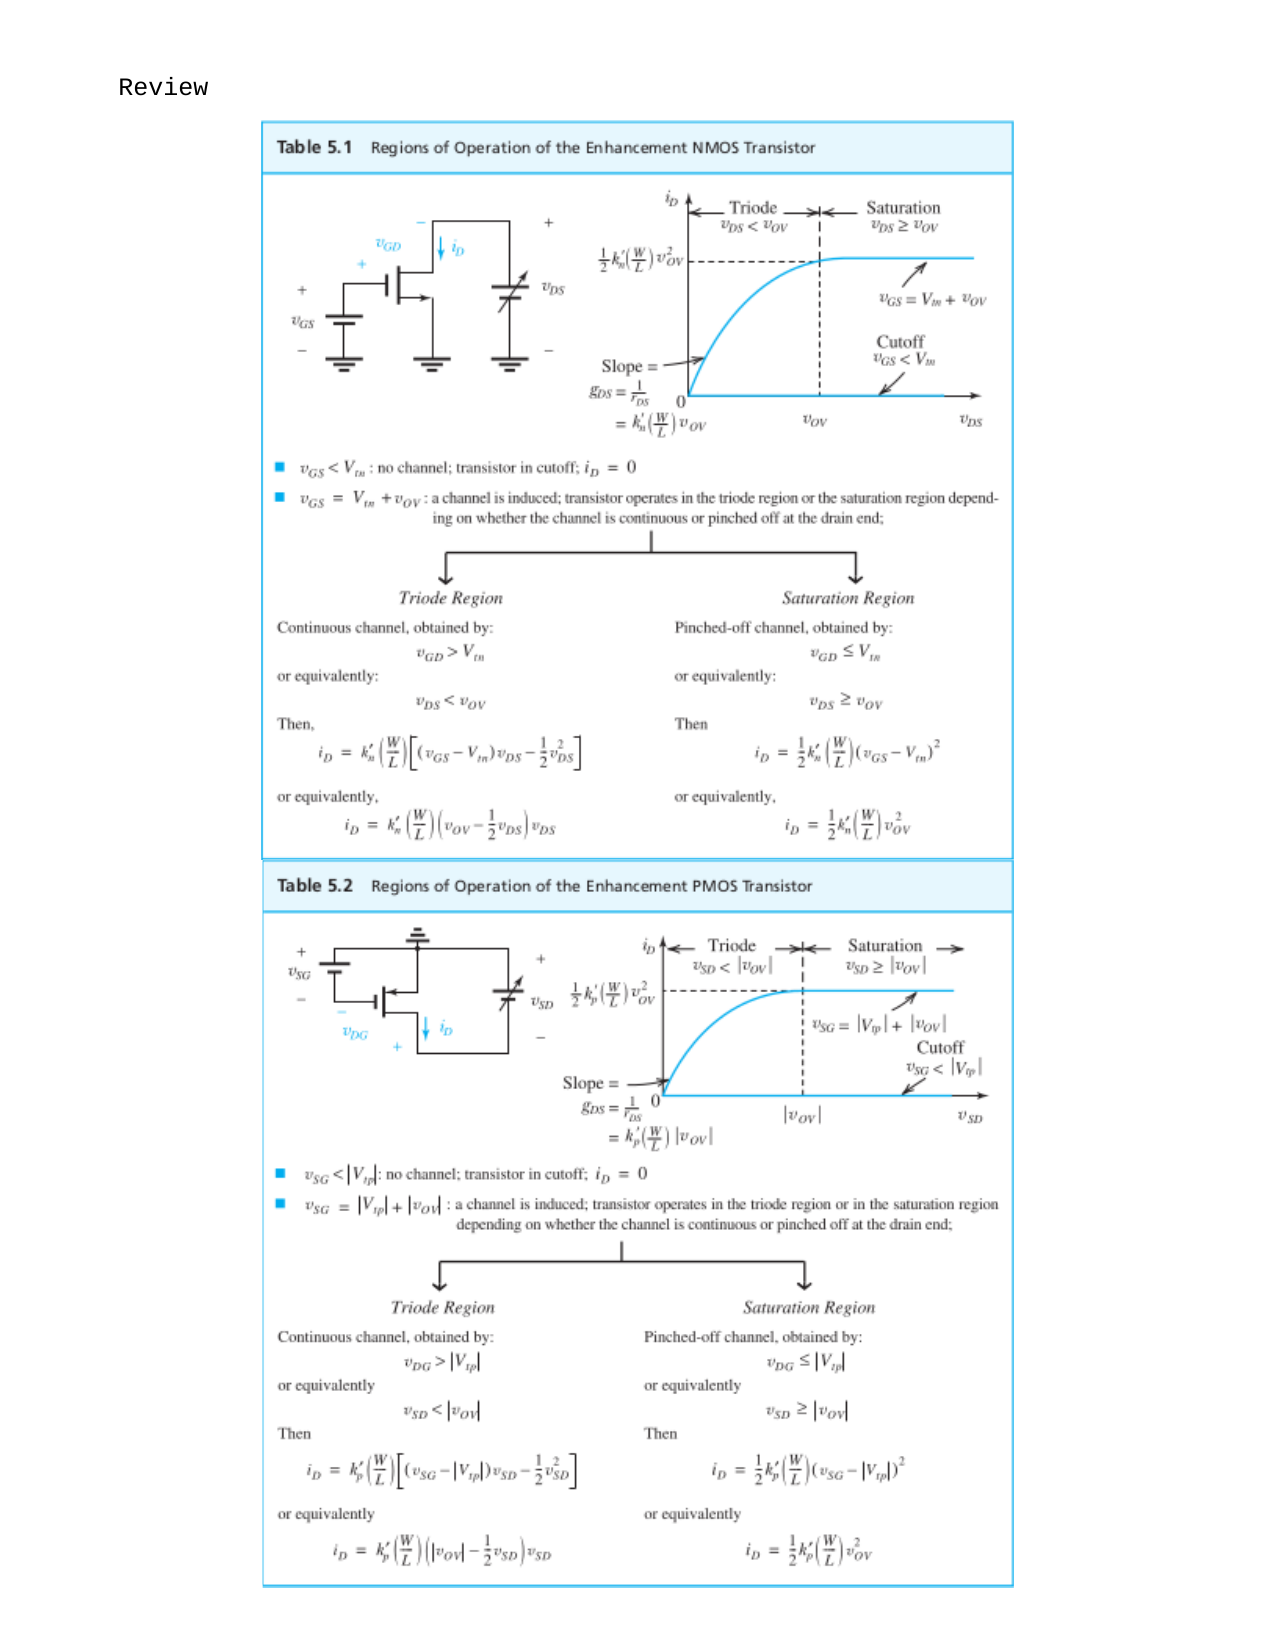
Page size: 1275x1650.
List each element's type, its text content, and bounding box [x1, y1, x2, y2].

picture [261, 119, 1014, 1588]
text Review [118, 75, 1157, 103]
